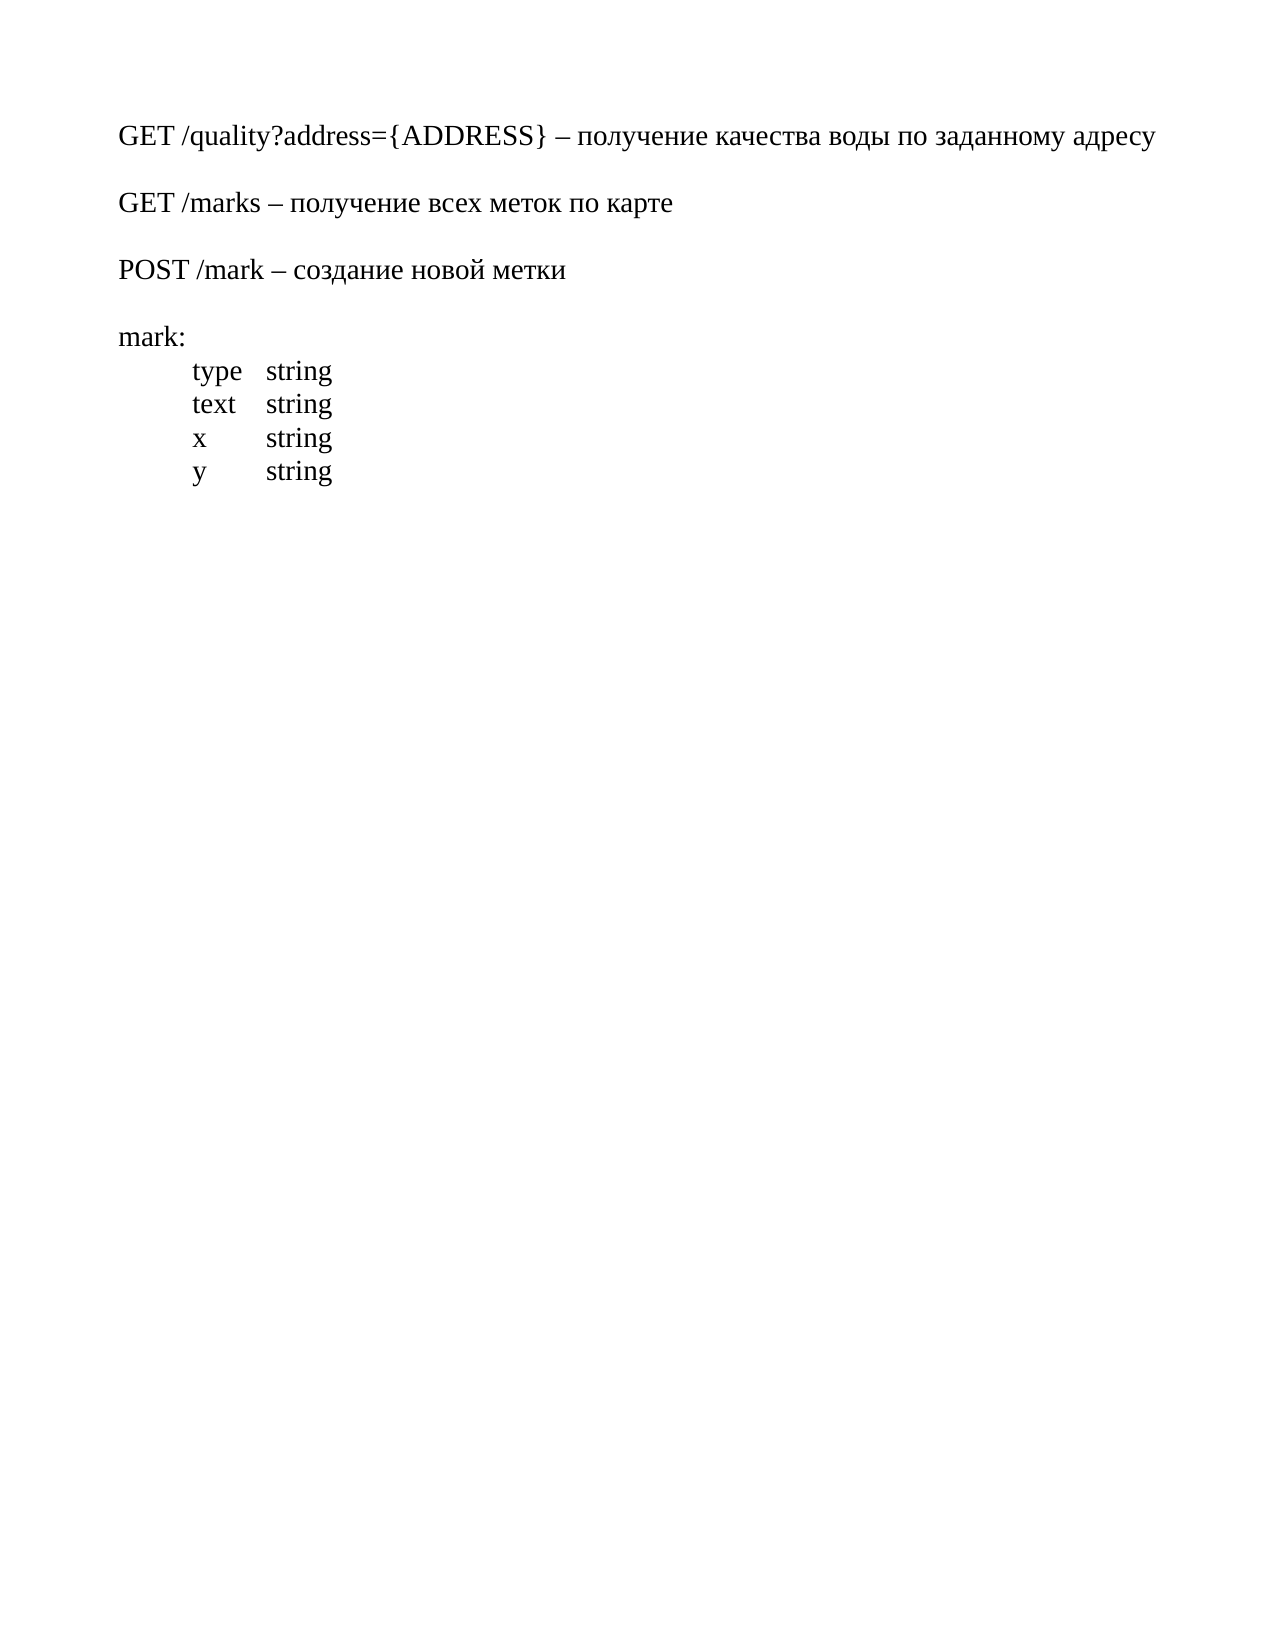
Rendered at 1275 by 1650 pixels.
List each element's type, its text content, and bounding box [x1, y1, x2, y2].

text mark: [118, 319, 1157, 353]
text x string [118, 420, 1157, 453]
text GET /marks – получение всех меток по карте [118, 185, 1157, 219]
text GET /quality?address={ADDRESS} – получение качества воды по заданному адресу [118, 118, 1157, 152]
text y string [118, 453, 1157, 487]
text POST /mark – создание новой метки [118, 252, 1157, 286]
text text string [118, 386, 1157, 420]
text type string [118, 353, 1157, 386]
